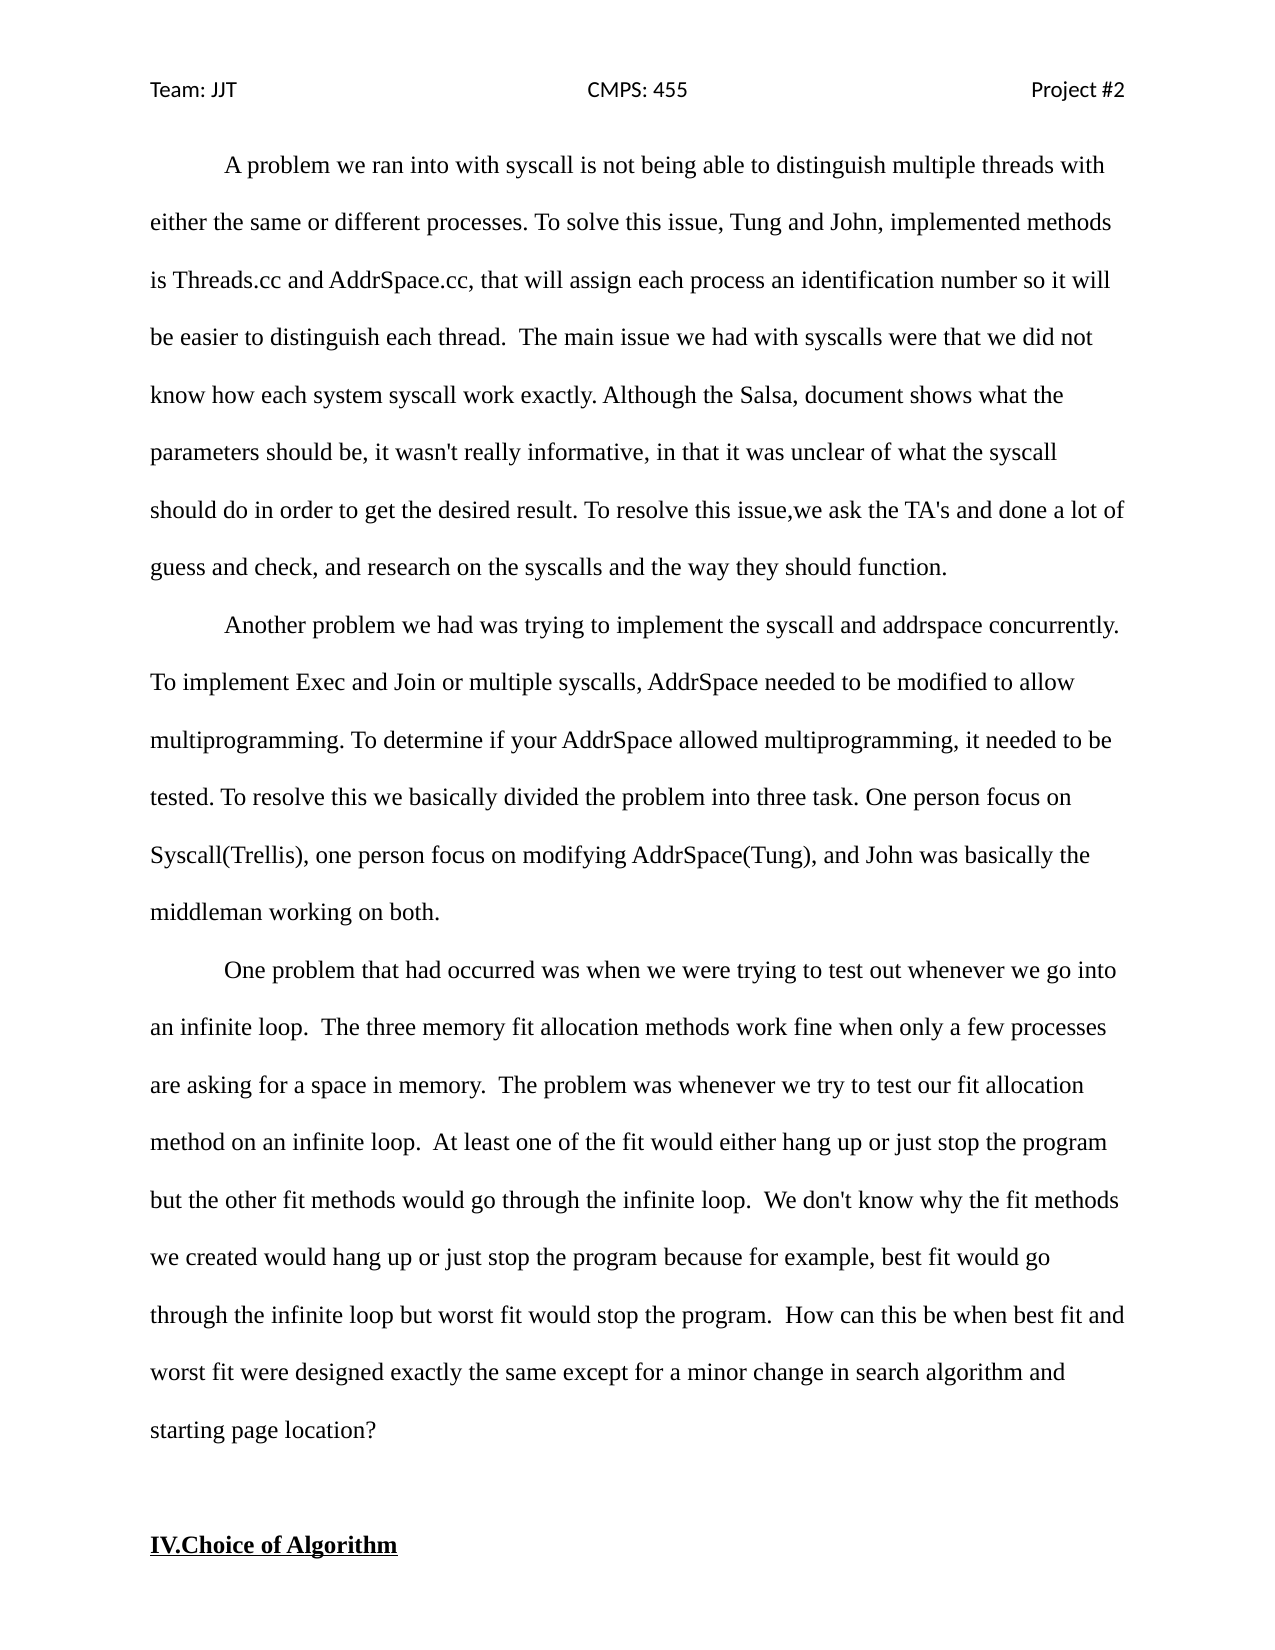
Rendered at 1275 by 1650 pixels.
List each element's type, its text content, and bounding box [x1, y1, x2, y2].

text Another problem we had was trying to implement the syscall and addrspace concurrently. To implement Exec and Join or multiple syscalls, AddrSpace needed to be modified to allow multiprogramming. To determine if your AddrSpace allowed multiprogramming, it needed to be tested. To resolve this we basically divided the problem into three task. One person focus on Syscall(Trellis), one person focus on modifying AddrSpace(Tung), and John was basically the middleman working on both. [150, 610, 1125, 926]
text IV.Choice of Algorithm [150, 1530, 1125, 1559]
text One problem that had occurred was when we were trying to test out whenever we go into an infinite loop. The three memory fit allocation methods work fine when only a few processes are asking for a space in memory. The problem was whenever we try to test our fit allocation method on an infinite loop. At least one of the fit would either hang up or just stop the program but the other fit methods would go through the infinite loop. We don't know why the fit methods we created would hang up or just stop the program because for example, best fit would go through the infinite loop but worst fit would stop the program. How can this be when best fit and worst fit were designed exactly the same except for a minor change in search algorithm and starting page location? [150, 955, 1125, 1444]
text A problem we ran into with syscall is not being able to distinguish multiple threads with either the same or different processes. To solve this issue, Tung and John, implemented methods is Threads.cc and AddrSpace.cc, that will assign each process an identification number so it will be easier to distinguish each thread. The main issue we had with syscalls were that we did not know how each system syscall work exactly. Although the Salsa, document shows what the parameters should be, it wasn't really informative, in that it was unclear of what the syscall should do in order to get the desired result. To resolve this issue,we ask the TA's and done a lot of guess and check, and research on the syscalls and the way they should function. [150, 150, 1125, 581]
